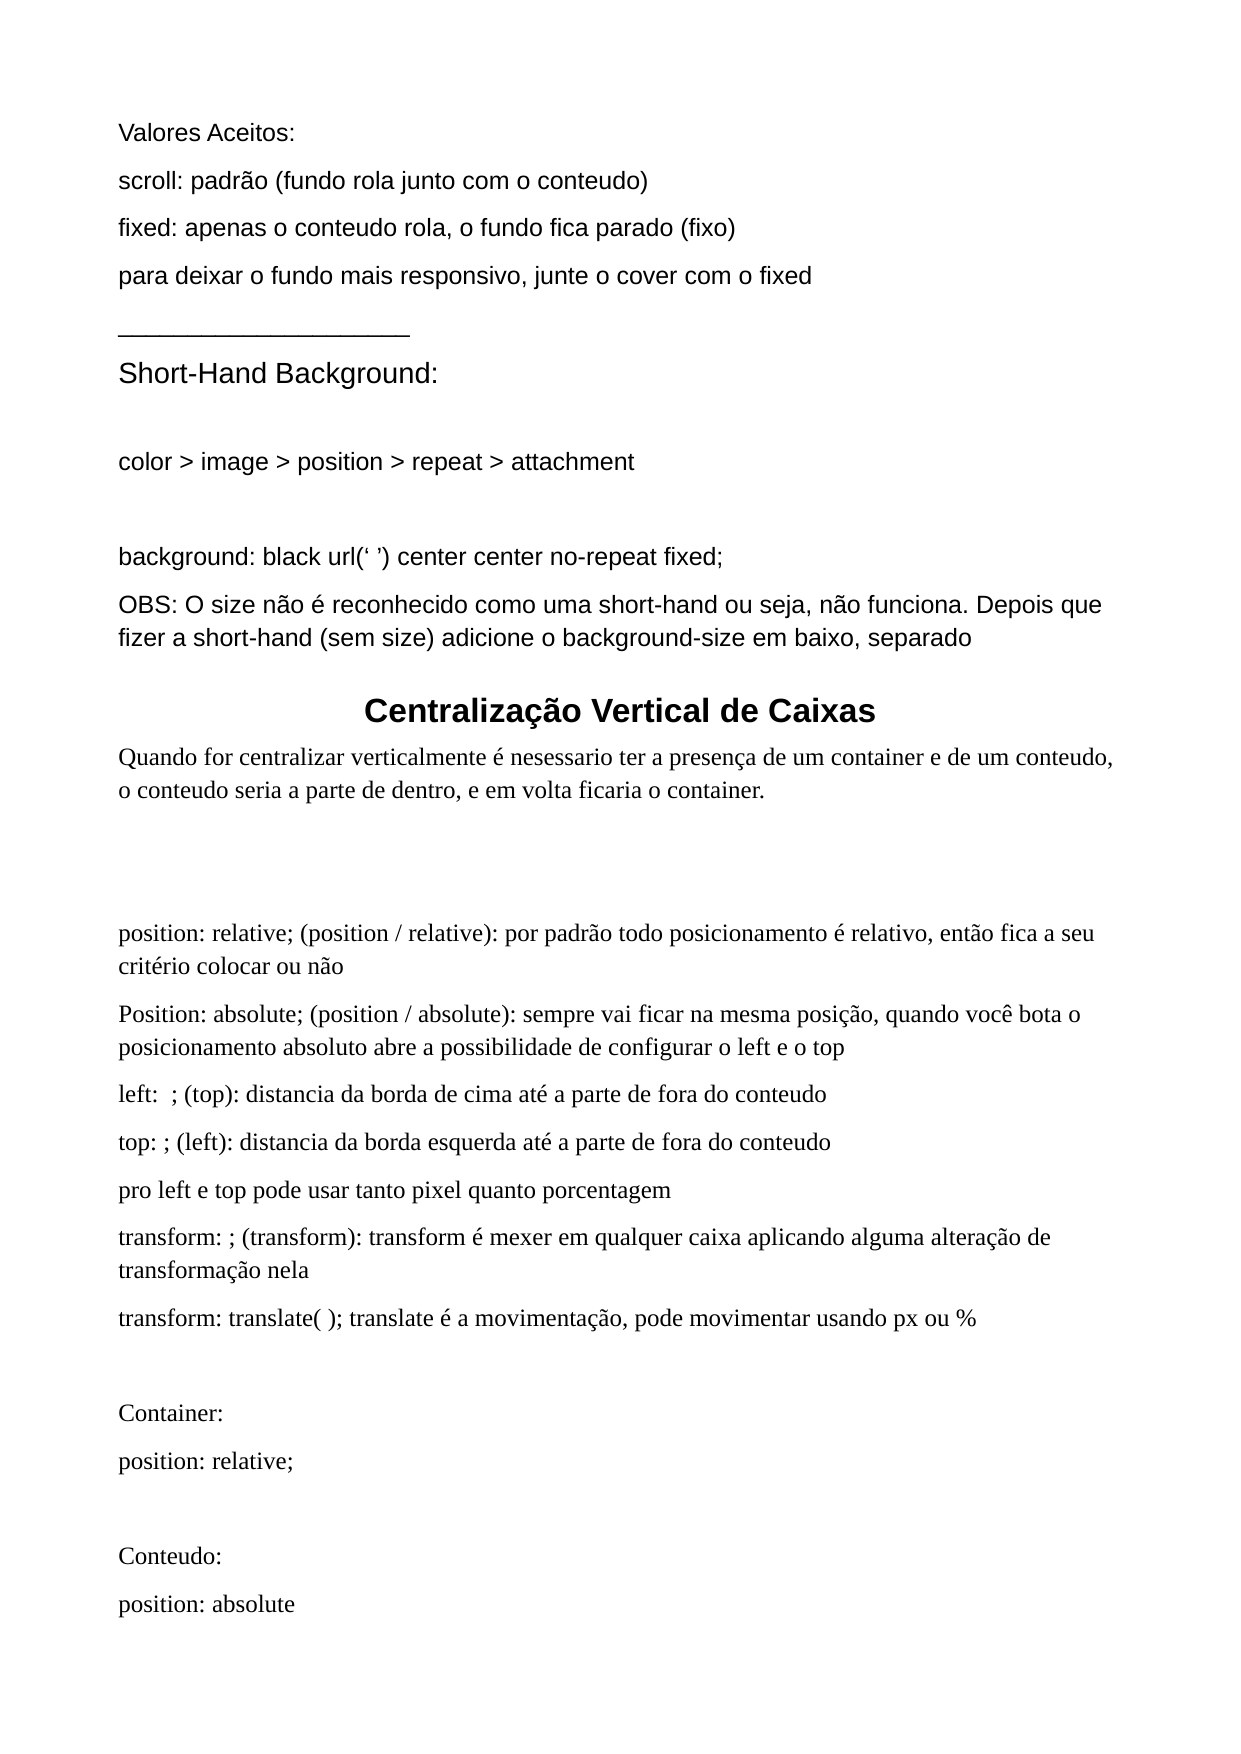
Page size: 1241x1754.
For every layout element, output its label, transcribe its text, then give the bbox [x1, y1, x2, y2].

text Container: [118, 1398, 1122, 1427]
text transform: translate( ); translate é a movimentação, pode movimentar usando px ou % [118, 1303, 1122, 1332]
text Valores Aceitos: [118, 118, 1122, 147]
text scroll: padrão (fundo rola junto com o conteudo) [118, 166, 1122, 194]
text transform: ; (transform): transform é mexer em qualquer caixa aplicando alguma alteração de transformação nela [118, 1222, 1122, 1284]
text Conteudo: [118, 1541, 1122, 1570]
text position: relative; [118, 1446, 1122, 1474]
text para deixar o fundo mais responsivo, junte o cover com o fixed [118, 261, 1122, 290]
text position: absolute [118, 1589, 1122, 1617]
subtitle Centralização Vertical de Caixas [118, 691, 1122, 730]
text Position: absolute; (position / absolute): sempre vai ficar na mesma posição, quando você bota o posicionamento absoluto abre a possibilidade de configurar o left e o top [118, 999, 1122, 1061]
text fixed: apenas o conteudo rola, o fundo fica parado (fixo) [118, 213, 1122, 242]
text top: ; (left): distancia da borda esquerda até a parte de fora do conteudo [118, 1127, 1122, 1156]
text left: ; (top): distancia da borda de cima até a parte de fora do conteudo [118, 1079, 1122, 1108]
text Quando for centralizar verticalmente é nesessario ter a presença de um container e de um conteudo, o conteudo seria a parte de dentro, e em volta ficaria o container. [118, 742, 1122, 804]
text _____________________ [118, 308, 1122, 337]
text OBS: O size não é reconhecido como uma short-hand ou seja, não funciona. Depois que fizer a short-hand (sem size) adicione o background-size em baixo, separado [118, 590, 1122, 652]
text color > image > position > repeat > attachment [118, 409, 1122, 476]
text pro left e top pode usar tanto pixel quanto porcentagem [118, 1175, 1122, 1203]
text position: relative; (position / relative): por padrão todo posicionamento é relativo, então fica a seu critério colocar ou não [118, 918, 1122, 980]
text Short-Hand Background: [118, 356, 1122, 390]
text background: black url(‘ ’) center center no-repeat fixed; [118, 542, 1122, 571]
